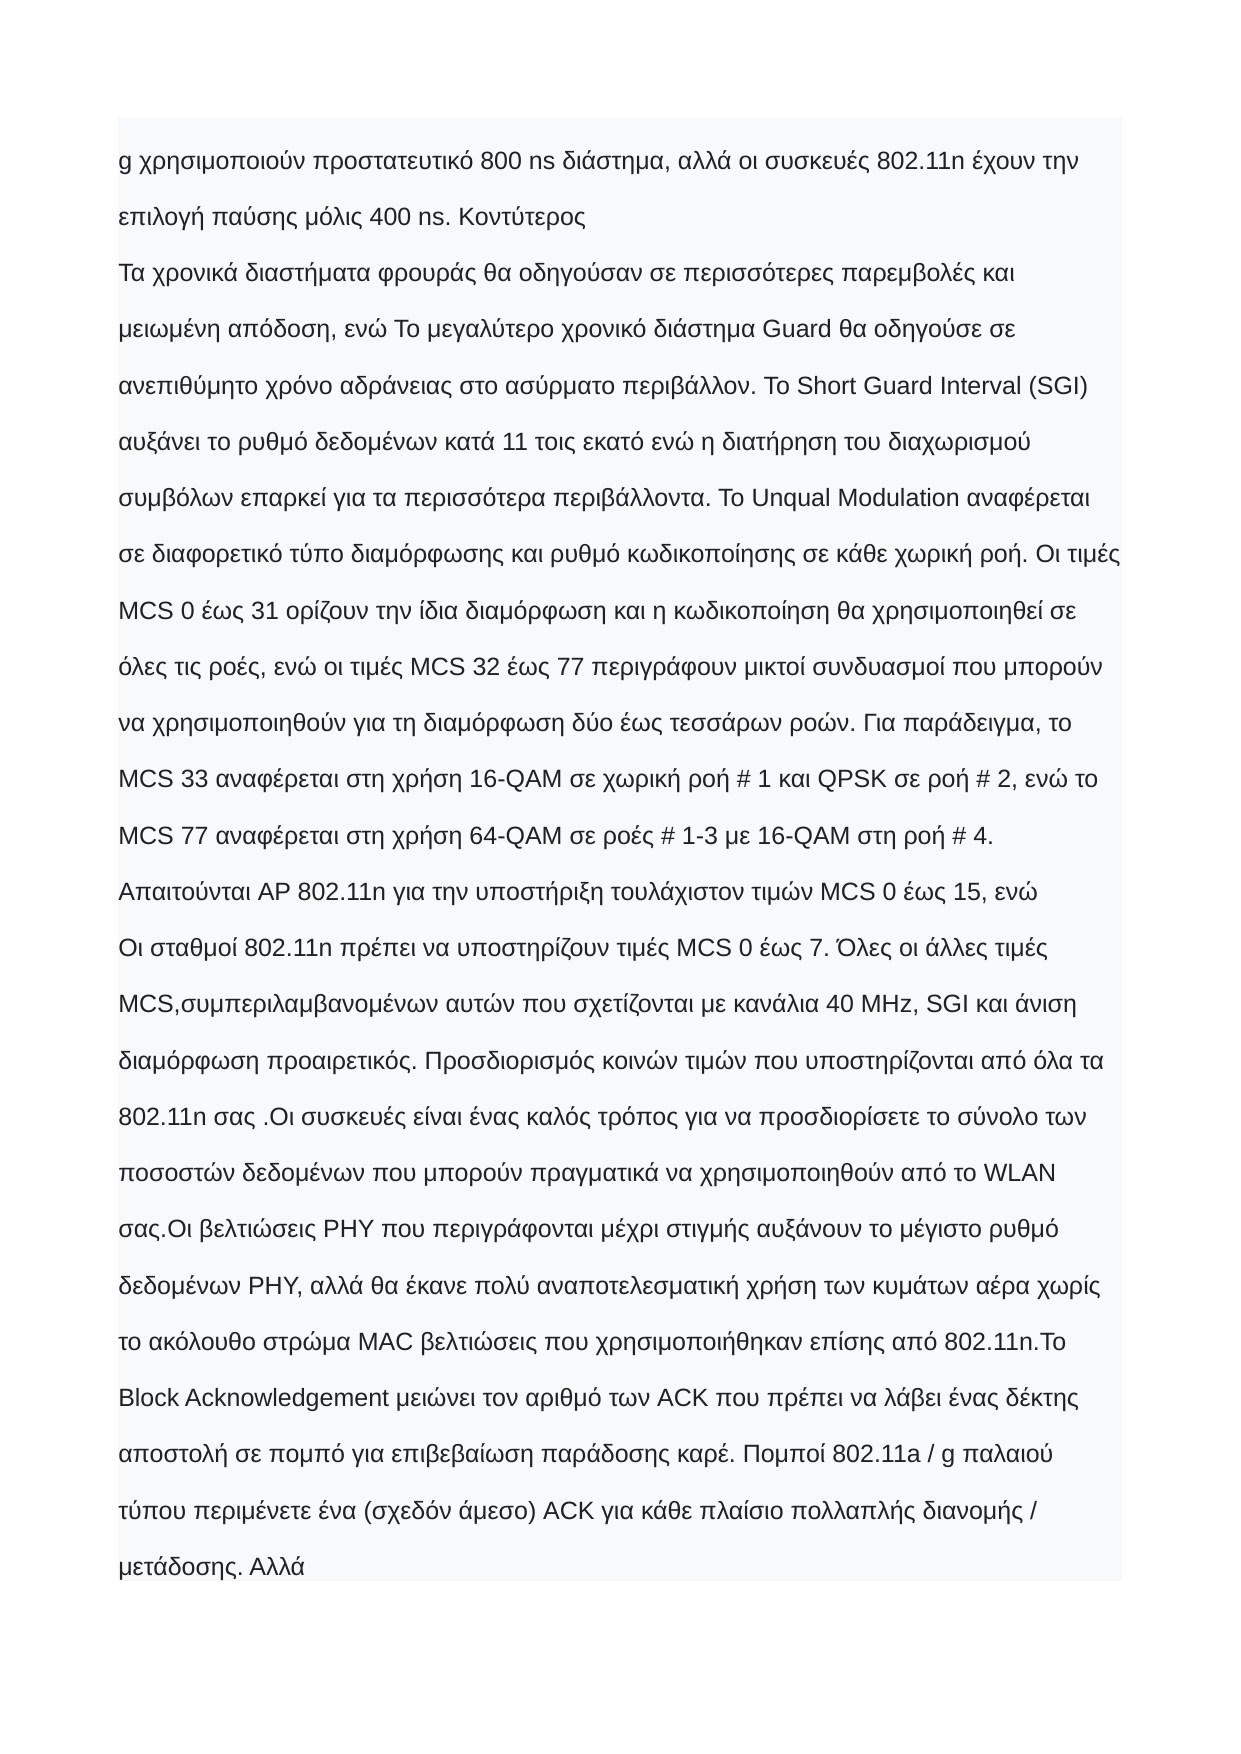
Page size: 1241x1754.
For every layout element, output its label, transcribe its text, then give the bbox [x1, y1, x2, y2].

text Τα χρονικά διαστήματα φρουράς θα οδηγούσαν σε περισσότερες παρεμβολές και μειωμένη απόδοση, ενώ Το μεγαλύτερο χρονικό διάστημα Guard θα οδηγούσε σε ανεπιθύμητο χρόνο αδράνειας στο ασύρματο περιβάλλον. Το Short Guard Interval (SGI) αυξάνει το ρυθμό δεδομένων κατά 11 τοις εκατό ενώ η διατήρηση του διαχωρισμού συμβόλων επαρκεί για τα περισσότερα περιβάλλοντα. Το Unqual Modulation αναφέρεται σε διαφορετικό τύπο διαμόρφωσης και ρυθμό κωδικοποίησης σε κάθε χωρική ροή. Οι τιμές MCS 0 έως 31 ορίζουν την ίδια διαμόρφωση και η κωδικοποίηση θα χρησιμοποιηθεί σε όλες τις ροές, ενώ οι τιμές MCS 32 έως 77 περιγράφουν μικτοί συνδυασμοί που μπορούν να χρησιμοποιηθούν για τη διαμόρφωση δύο έως τεσσάρων ροών. Για παράδειγμα, το MCS 33 αναφέρεται στη χρήση 16-QAM σε χωρική ροή # 1 και QPSK σε ροή # 2, ενώ το MCS 77 αναφέρεται στη χρήση 64-QAM σε ροές # 1-3 με 16-QAM στη ροή # 4. [118, 231, 1122, 849]
text Απαιτούνται AP 802.11n για την υποστήριξη τουλάχιστον τιμών MCS 0 έως 15, ενώ [118, 849, 1122, 906]
text Οι σταθμοί 802.11n πρέπει να υποστηρίζουν τιμές MCS 0 έως 7. Όλες οι άλλες τιμές MCS,συμπεριλαμβανομένων αυτών που σχετίζονται με κανάλια 40 MHz, SGI και άνιση διαμόρφωση προαιρετικός. Προσδιορισμός κοινών τιμών που υποστηρίζονται από όλα τα 802.11n σας .Οι συσκευές είναι ένας καλός τρόπος για να προσδιορίσετε το σύνολο των ποσοστών δεδομένων που μπορούν πραγματικά να χρησιμοποιηθούν από το WLAN σας.Οι βελτιώσεις PHY που περιγράφονται μέχρι στιγμής αυξάνουν το μέγιστο ρυθμό δεδομένων PHY, αλλά θα έκανε πολύ αναποτελεσματική χρήση των κυμάτων αέρα χωρίς το ακόλουθο στρώμα MAC βελτιώσεις που χρησιμοποιήθηκαν επίσης από 802.11n.Το Block Acknowledgement μειώνει τον αριθμό των ACK που πρέπει να λάβει ένας δέκτης αποστολή σε πομπό για επιβεβαίωση παράδοσης καρέ. Πομποί 802.11a / g παλαιού τύπου περιμένετε ένα (σχεδόν άμεσο) ACK για κάθε πλαίσιο πολλαπλής διανομής / μετάδοσης. Αλλά [118, 906, 1122, 1581]
text g χρησιμοποιούν προστατευτικό 800 ns διάστημα, αλλά οι συσκευές 802.11n έχουν την επιλογή παύσης μόλις 400 ns. Κοντύτερος [118, 118, 1122, 231]
